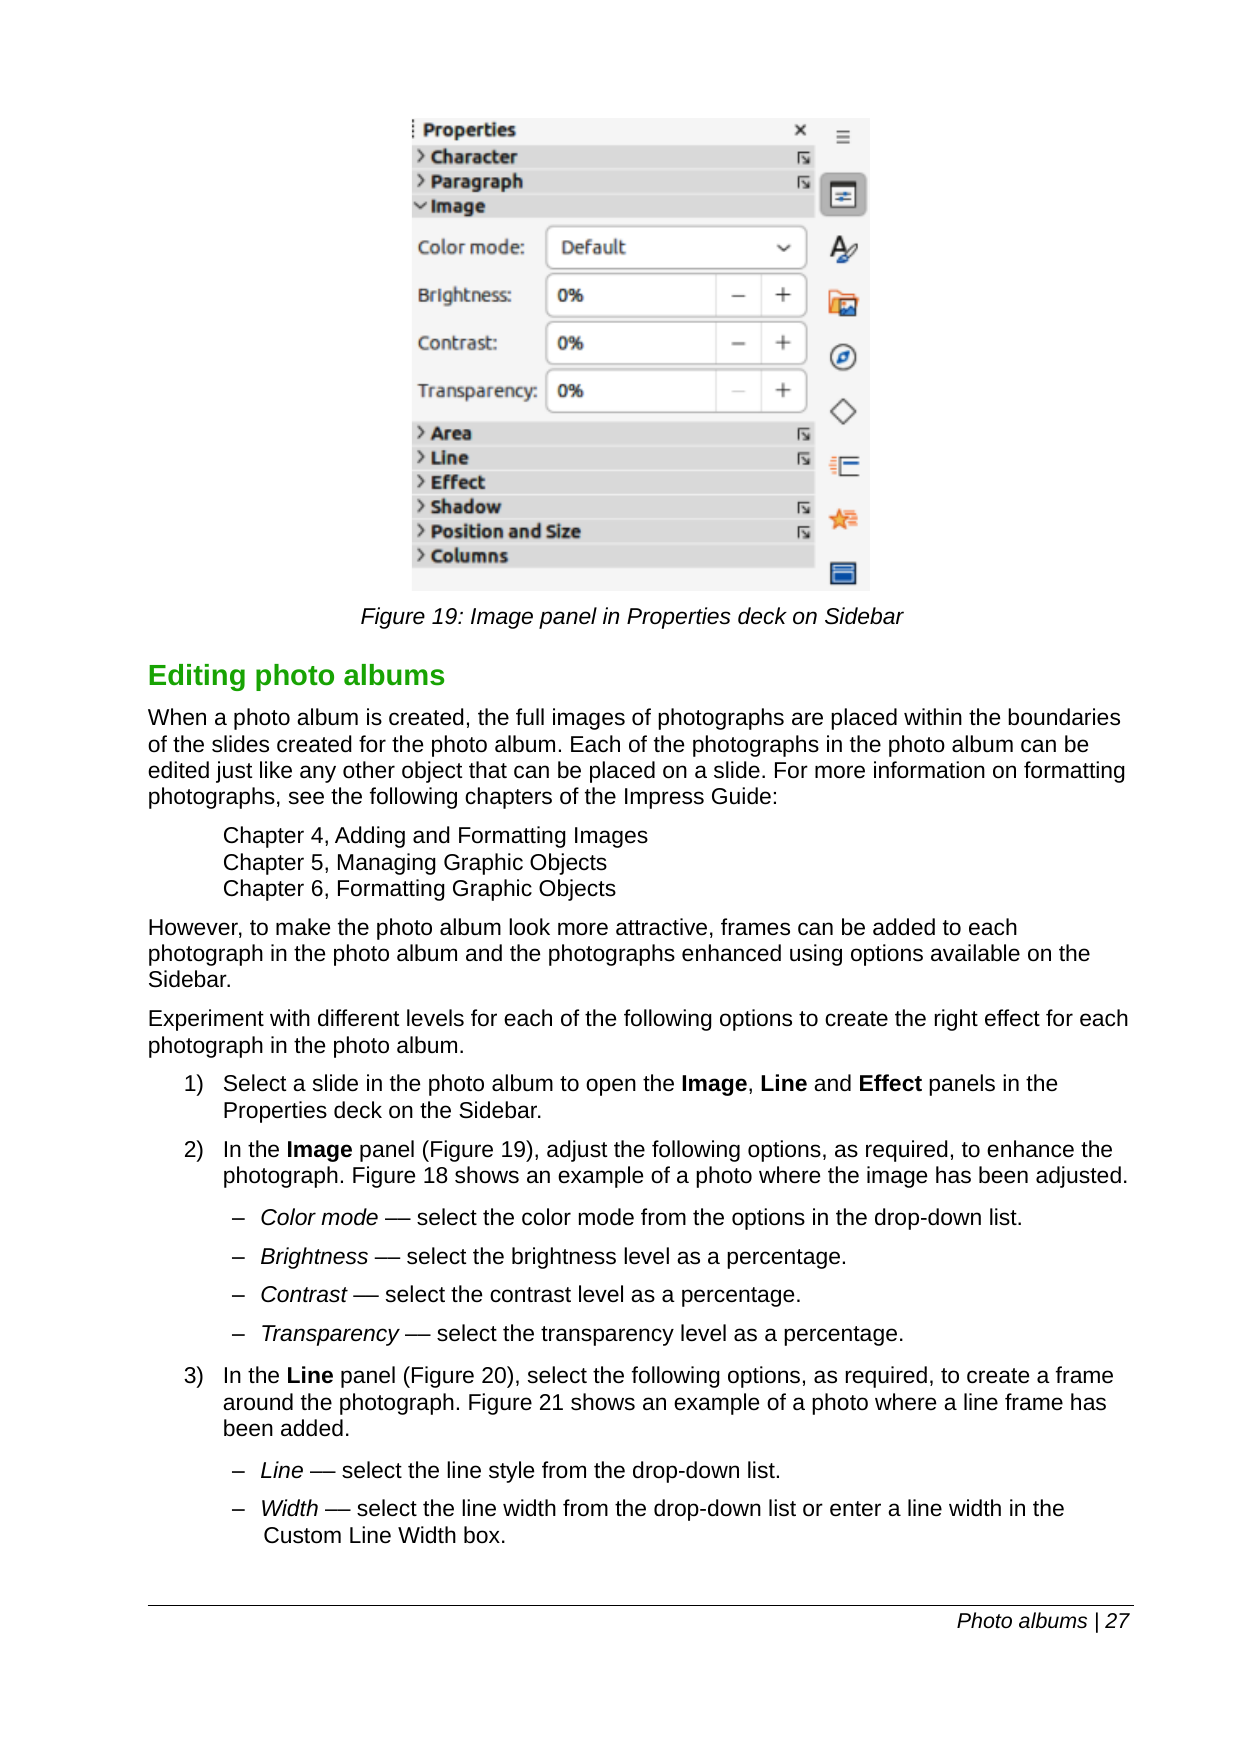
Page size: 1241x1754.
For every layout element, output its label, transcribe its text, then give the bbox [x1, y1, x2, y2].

list Contrast –– select the contrast level as a percentage. [229, 1278, 1134, 1308]
list Width –– select the line width from the drop-down list or enter a line width in the Custom Line Width box. [229, 1492, 1134, 1551]
text Figure 19: Image panel in Properties deck on Sidebar [360, 603, 921, 629]
list Line –– select the line style from the drop-down list. [229, 1454, 1134, 1483]
list Chapter 5, Managing Graphic Objects [223, 848, 1134, 875]
text When a photo album is created, the full images of photographs are placed within the boundaries of the slides created for the photo album. Each of the photographs in the photo album can be edited just like any other object that can be placed on a slide. For more information on formatting photographs, see the following chapters of the Impress Guide: [148, 704, 1134, 810]
subtitle Editing photo albums [148, 658, 1134, 692]
list Chapter 6, Formatting Graphic Objects [223, 875, 1134, 901]
list In the Image panel (Figure 19), adjust the following options, as required, to enhance the photograph. Figure 18 shows an example of a photo where the image has been adjusted. [204, 1136, 1134, 1188]
list In the Line panel (Figure 20), select the following options, as required, to create a frame around the photograph. Figure 21 shows an example of a photo where a line frame has been added. [204, 1362, 1134, 1441]
list Brightness –– select the brightness level as a percentage. [229, 1240, 1134, 1269]
list Select a slide in the photo album to open the Image, Line and Effect panels in the Properties deck on the Sidebar. [204, 1070, 1134, 1123]
picture [411, 118, 870, 591]
list Chapter 4, Adding and Formatting Images [223, 822, 1134, 848]
list Transparency –– select the transparency level as a percentage. [229, 1317, 1134, 1349]
text However, to make the photo album look more attractive, frames can be added to each photograph in the photo album and the photographs enhanced using options available on the Sidebar. [148, 914, 1134, 993]
text Experiment with different levels for each of the following options to create the right effect for each photograph in the photo album. [148, 1005, 1134, 1058]
list Color mode –– select the color mode from the options in the drop-down list. [229, 1201, 1134, 1230]
